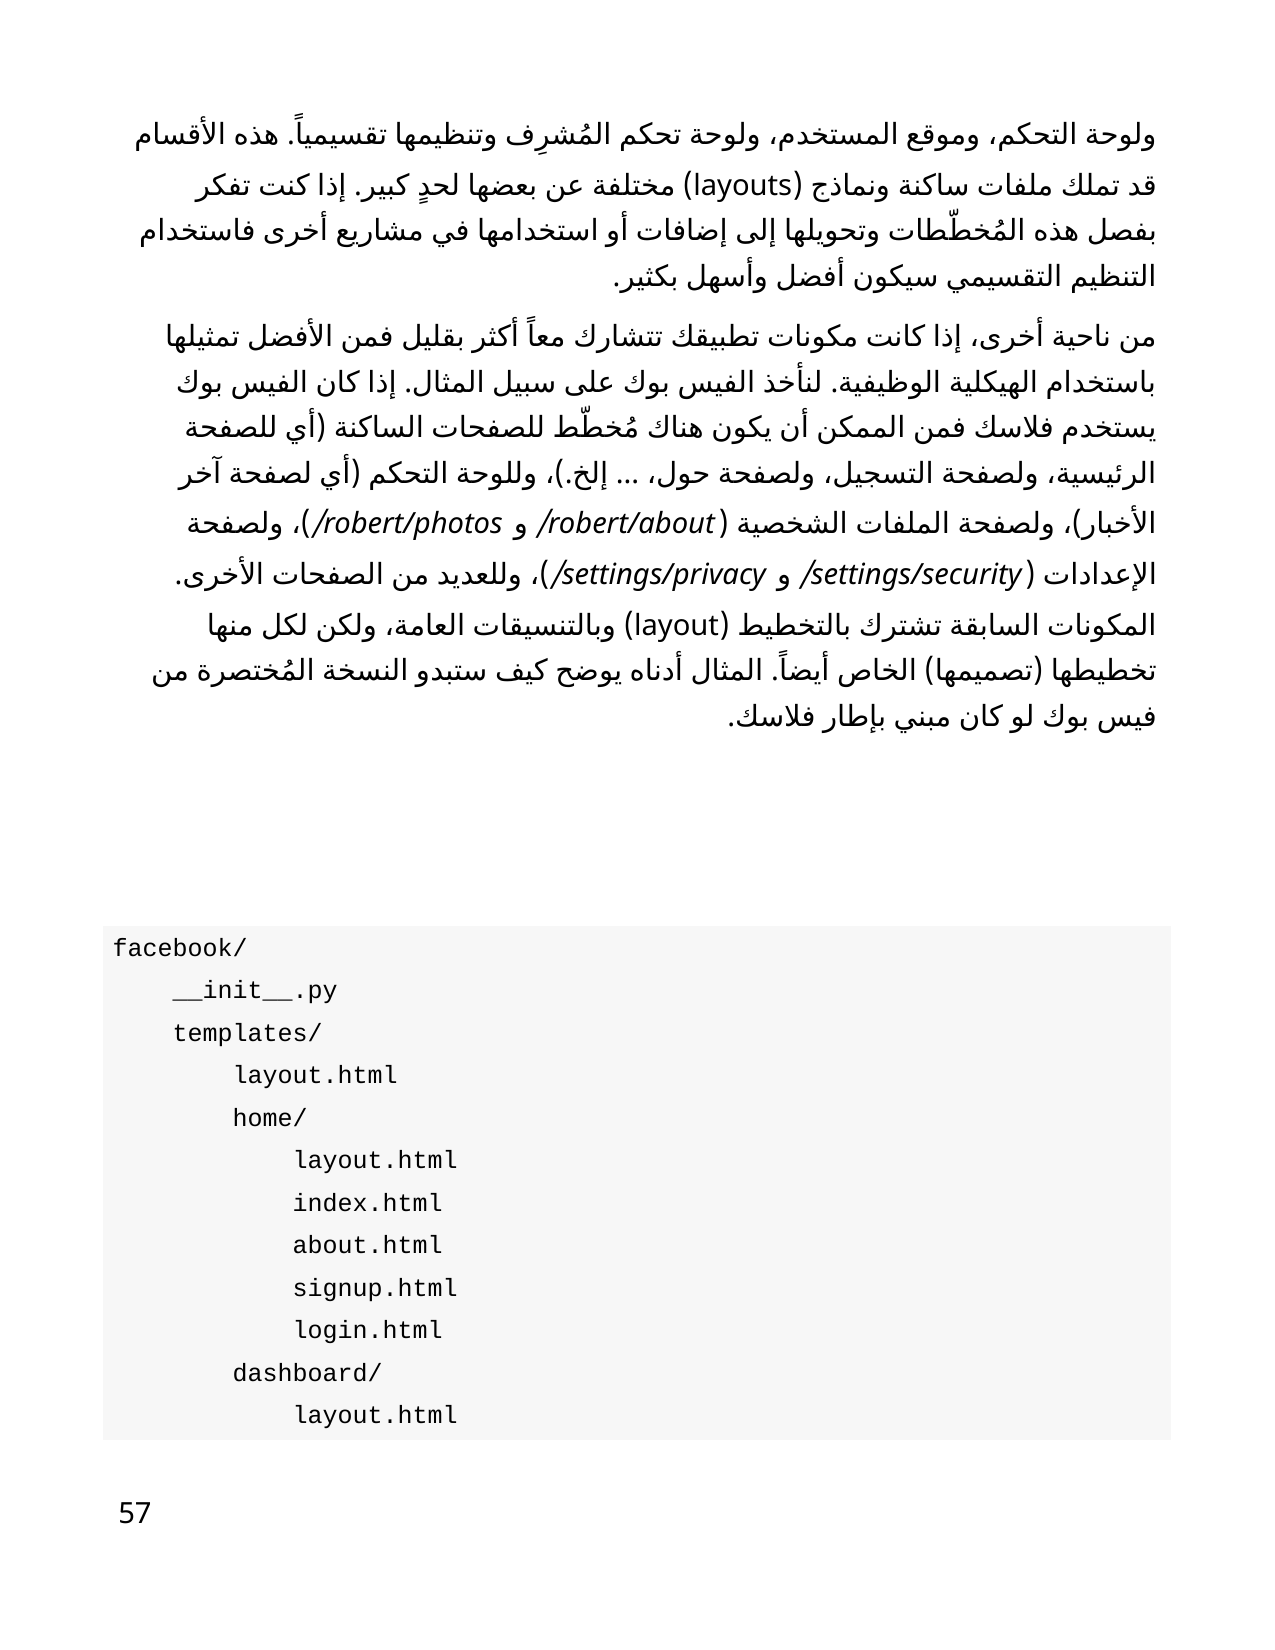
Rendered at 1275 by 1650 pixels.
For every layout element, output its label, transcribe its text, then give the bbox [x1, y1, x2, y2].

text dashboard/ [112, 1360, 1163, 1388]
text layout.html [112, 1403, 1163, 1431]
text home/ [112, 1105, 1163, 1133]
text من ناحية أخرى، إذا كانت مكونات تطبيقك تتشارك معاً أكثر بقليل فمن الأفضل تمثيلها باستخدام الهيكلية الوظيفية. لنأخذ الفيس بوك على سبيل المثال. إذا كان الفيس بوك يستخدم فلاسك فمن الممكن أن يكون هناك مُخطّط للصفحات الساكنة (أي للصفحة الرئيسية، ولصفحة التسجيل، ولصفحة حول، ... إلخ.)، وللوحة التحكم (أي لصفحة آخر الأخبار)، ولصفحة الملفات الشخصية (robert/about/ و robert/photos/)، ولصفحة الإعدادات (settings/security/ و settings/privacy/)، وللعديد من الصفحات الأخرى. المكونات السابقة تشترك بالتخطيط (layout) وبالتنسيقات العامة، ولكن لكل منها تخطيطها (تصميمها) الخاص أيضاً. المثال أدناه يوضح كيف ستبدو النسخة المُختصرة من فيس بوك لو كان مبني بإطار فلاسك. [118, 320, 1157, 738]
text about.html [112, 1233, 1163, 1261]
text signup.html [112, 1275, 1163, 1303]
text index.html [112, 1190, 1163, 1218]
text templates/ [112, 1020, 1163, 1048]
text __init__.py [112, 978, 1163, 1006]
text إذا كان تطبيق يملك أجزاء مستقلة والتي تتشارك فقط أشياء مثل النماذج (Models) والإعدادات فقد تكون الطريقة التقسيمية هي المناسبة. دعنا نأخذ تطبيق (SaaS) يتيح للمستخدمين بناء مواقع على سبيل المثال. يمكنك إنشاء مُخطّطات للصفحة الرئيسية، ولوحة التحكم، وموقع المستخدم، ولوحة تحكم المُشرِف وتنظيمها تقسيمياً. هذه الأقسام قد تملك ملفات ساكنة ونماذج (layouts) مختلفة عن بعضها لحدٍ كبير. إذا كنت تفكر بفصل هذه المُخطّطات وتحويلها إلى إضافات أو استخدامها في مشاريع أخرى فاستخدام التنظيم التقسيمي سيكون أفضل وأسهل بكثير. [118, 118, 1157, 298]
text facebook/ [112, 935, 1163, 963]
text layout.html [112, 1063, 1163, 1091]
text login.html [112, 1318, 1163, 1346]
text layout.html [112, 1148, 1163, 1176]
